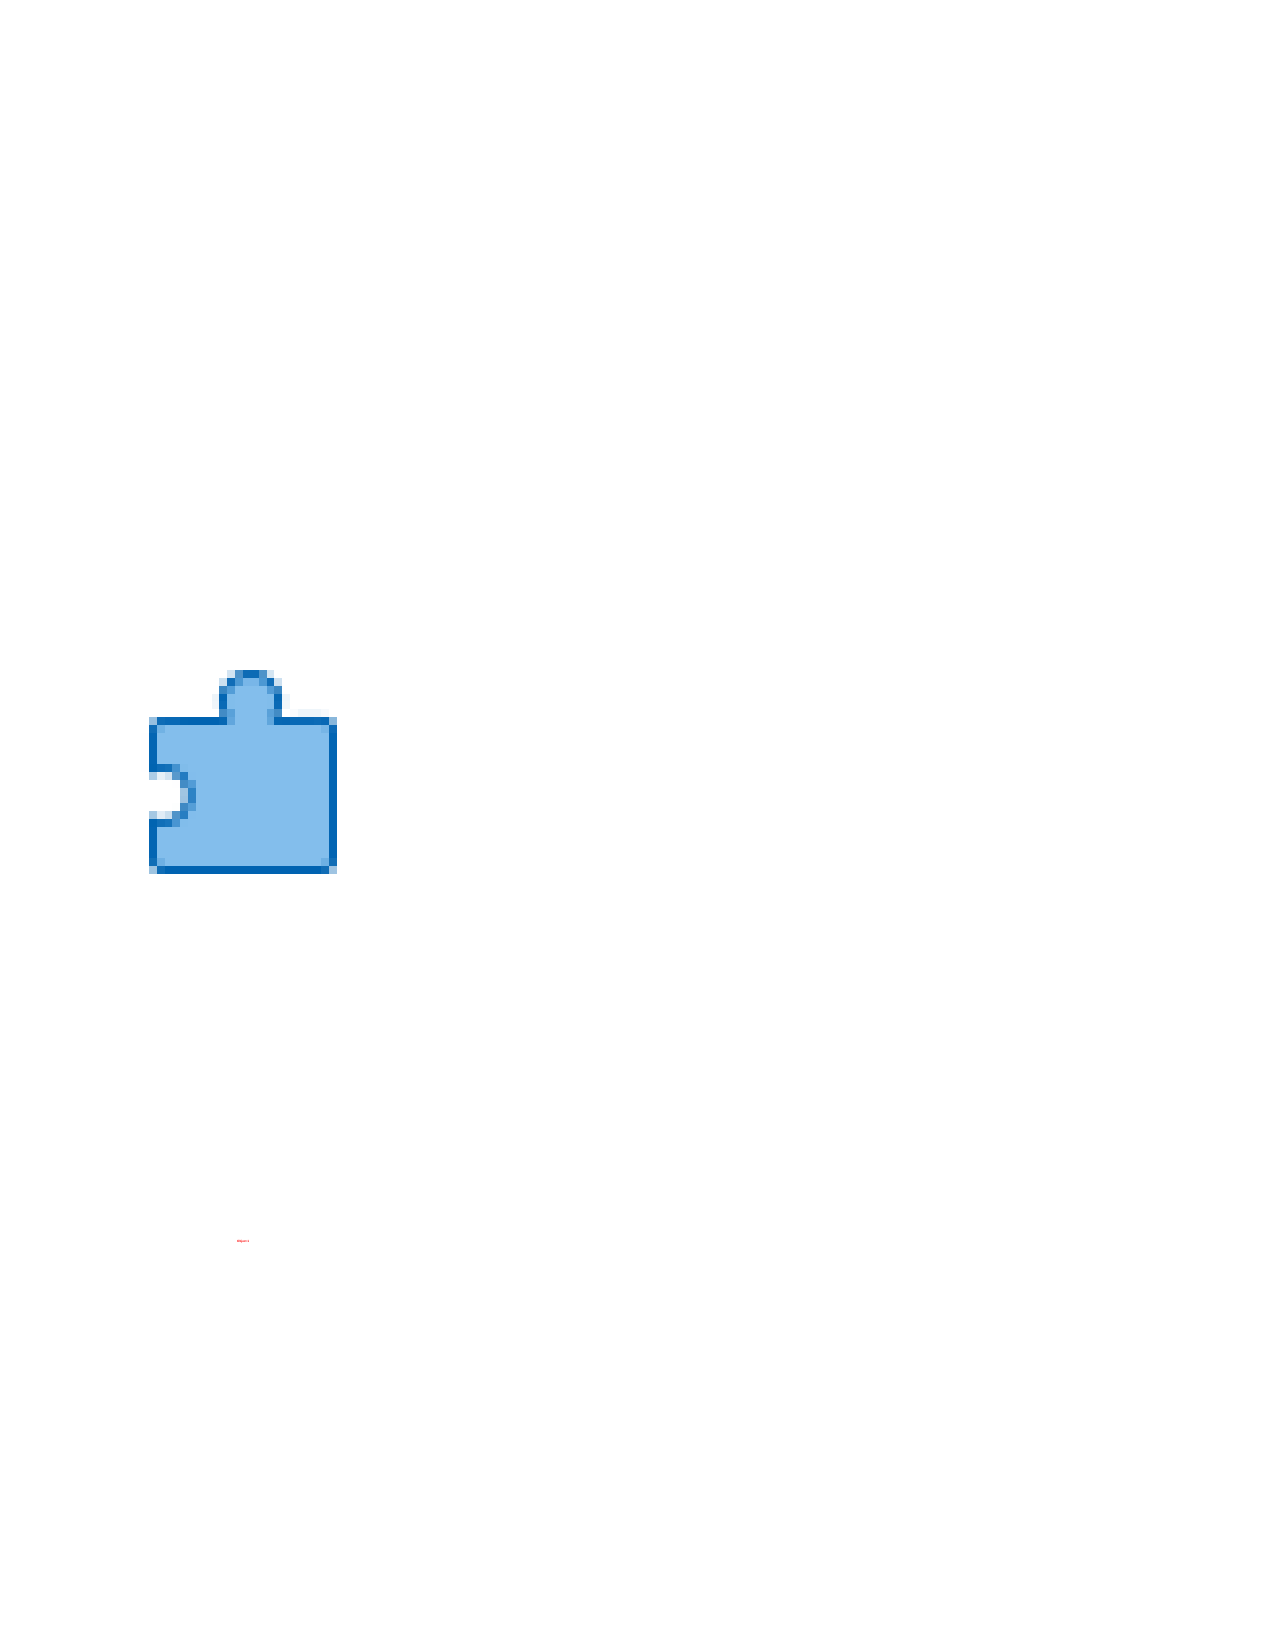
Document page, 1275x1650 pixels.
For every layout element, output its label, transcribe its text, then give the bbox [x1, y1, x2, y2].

text AD [118, 118, 1157, 139]
text AD [118, 176, 1157, 221]
